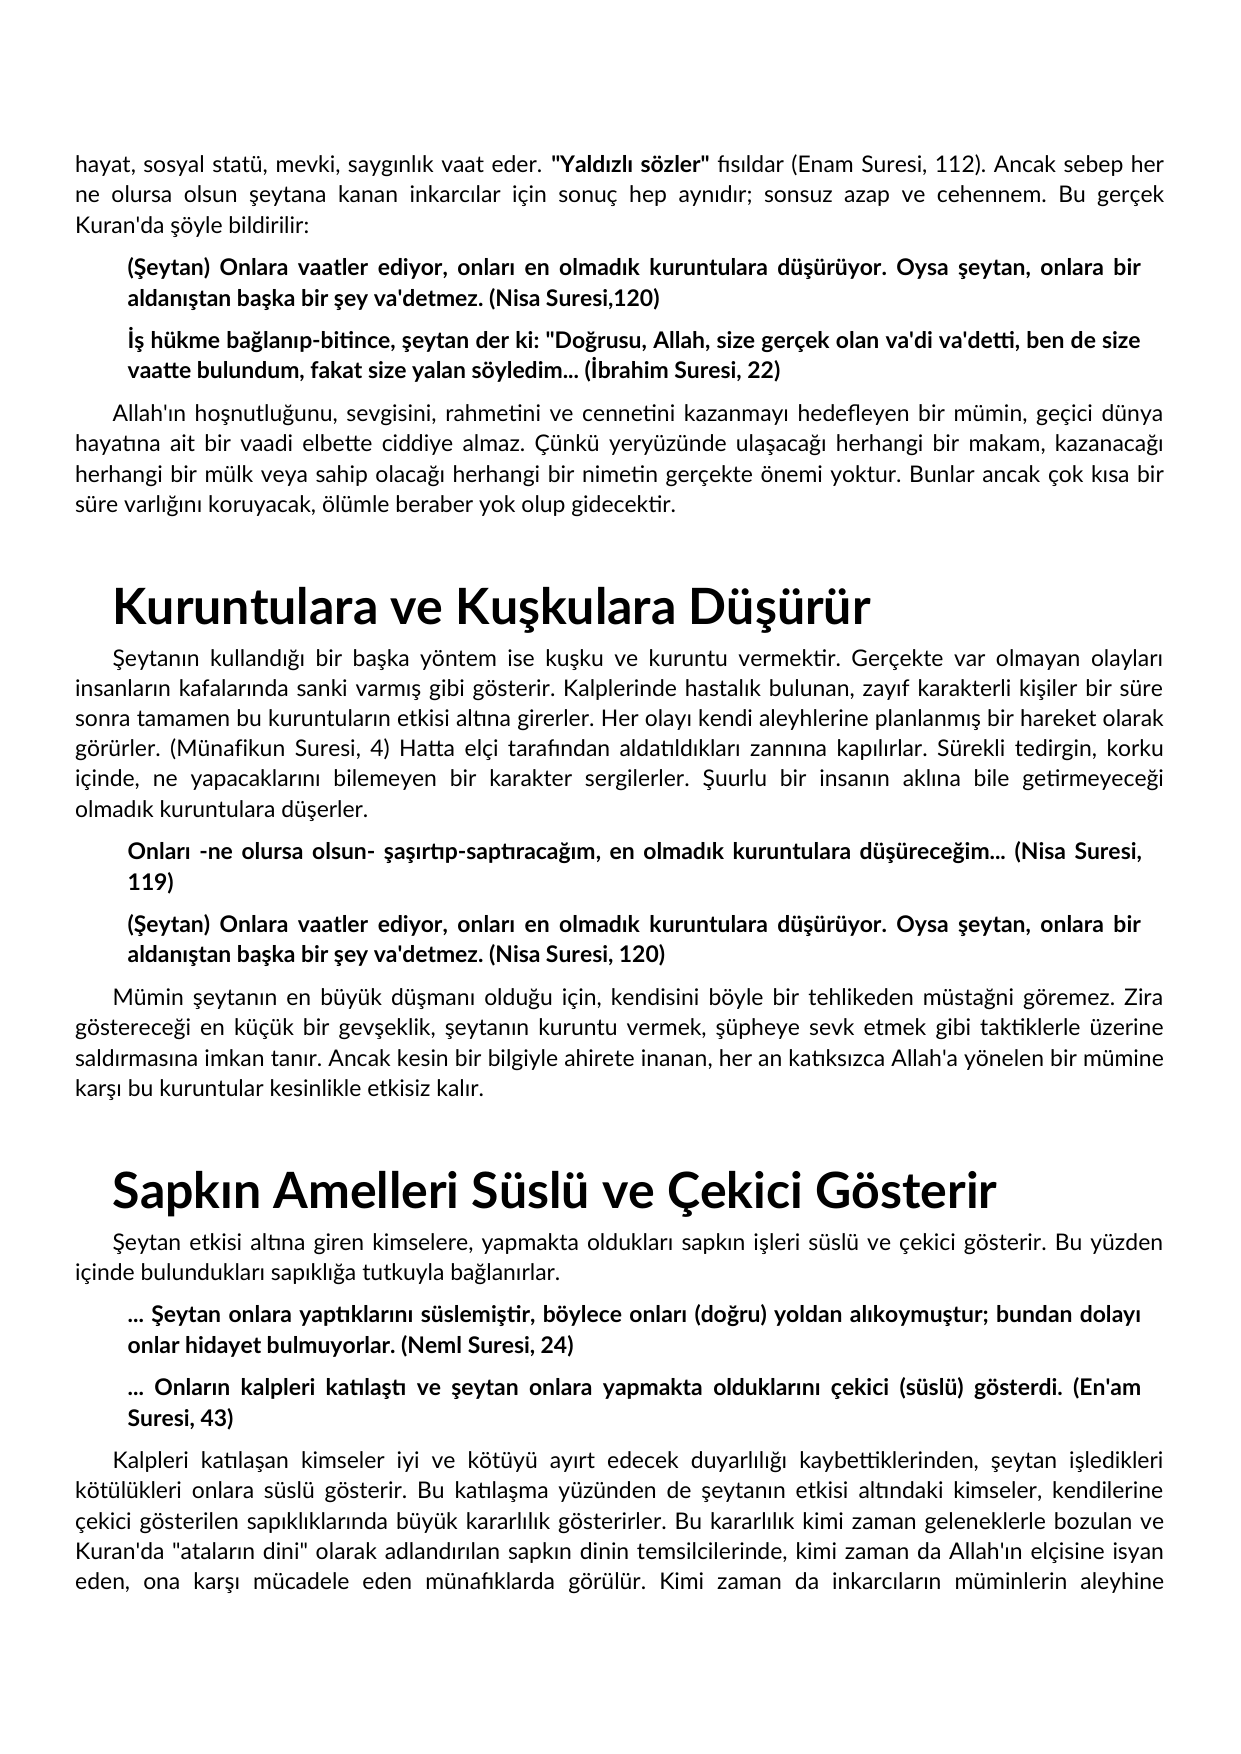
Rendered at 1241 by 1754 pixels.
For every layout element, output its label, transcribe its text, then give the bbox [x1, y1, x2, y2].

text Şeytanın kullandığı bir başka yöntem ise kuşku ve kuruntu vermektir. Gerçekte var olmayan olayları insanların kafalarında sanki varmış gibi gösterir. Kalplerinde hastalık bulunan, zayıf karakterli kişiler bir süre sonra tamamen bu kuruntuların etkisi altına girerler. Her olayı kendi aleyhlerine planlanmış bir hareket olarak görürler. (Münafikun Suresi, 4) Hatta elçi tarafından aldatıldıkları zannına kapılırlar. Sürekli tedirgin, korku içinde, ne yapacaklarını bilemeyen bir karakter sergilerler. Şuurlu bir insanın aklına bile getirmeyeceği olmadık kuruntulara düşerler. [75, 643, 1165, 822]
text Allah'ın hoşnutluğunu, sevgisini, rahmetini ve cennetini kazanmayı hedefleyen bir mümin, geçici dünya hayatına ait bir vaadi elbette ciddiye almaz. Çünkü yeryüzünde ulaşacağı herhangi bir makam, kazanacağı herhangi bir mülk veya sahip olacağı herhangi bir nimetin gerçekte önemi yoktur. Bunlar ancak çok kısa bir süre varlığını koruyacak, ölümle beraber yok olup gidecektir. [75, 399, 1165, 517]
text (Şeytan) Onlara vaatler ediyor, onları en olmadık kuruntulara düşürüyor. Oysa şeytan, onlara bir aldanıştan başka bir şey va'detmez. (Nisa Suresi, 120) [127, 910, 1143, 968]
text Kalpleri katılaşan kimseler iyi ve kötüyü ayırt edecek duyarlılığı kaybettiklerinden, şeytan işledikleri kötülükleri onlara süslü gösterir. Bu katılaşma yüzünden de şeytanın etkisi altındaki kimseler, kendilerine çekici gösterilen sapıklıklarında büyük kararlılık gösterirler. Bu kararlılık kimi zaman geleneklerle bozulan ve Kuran'da "ataların dini" olarak adlandırılan sapkın dinin temsilcilerinde, kimi zaman da Allah'ın elçisine isyan eden, ona karşı mücadele eden münafıklarda görülür. Kimi zaman da inkarcıların müminlerin aleyhine [75, 1446, 1165, 1594]
text ... Şeytan onlara yaptıklarını süslemiştir, böylece onları (doğru) yoldan alıkoymuştur; bundan dolayı onlar hidayet bulmuyorlar. (Neml Suresi, 24) [127, 1300, 1143, 1358]
text Onları -ne olursa olsun- şaşırtıp-saptıracağım, en olmadık kuruntulara düşüreceğim... (Nisa Suresi, 119) [127, 837, 1143, 895]
text Mümin şeytanın en büyük düşmanı olduğu için, kendisini böyle bir tehlikeden müstağni göremez. Zira göstereceği en küçük bir gevşeklik, şeytanın kuruntu vermek, şüpheye sevk etmek gibi taktiklerle üzerine saldırmasına imkan tanır. Ancak kesin bir bilgiyle ahirete inanan, her an katıksızca Allah'a yönelen bir mümine karşı bu kuruntular kesinlikle etkisiz kalır. [75, 983, 1165, 1101]
text İş hükme bağlanıp-bitince, şeytan der ki: "Doğrusu, Allah, size gerçek olan va'di va'detti, ben de size vaatte bulundum, fakat size yalan söyledim... (İbrahim Suresi, 22) [127, 326, 1143, 384]
text (Şeytan) Onlara vaatler ediyor, onları en olmadık kuruntulara düşürüyor. Oysa şeytan, onlara bir aldanıştan başka bir şey va'detmez. (Nisa Suresi,120) [127, 253, 1143, 311]
subtitle Sapkın Amelleri Süslü ve Çekici Gösterir [112, 1159, 1165, 1219]
text ... Onların kalpleri katılaştı ve şeytan onlara yapmakta olduklarını çekici (süslü) gösterdi. (En'am Suresi, 43) [127, 1373, 1143, 1431]
text Şeytan etkisi altına giren kimselere, yapmakta oldukları sapkın işleri süslü ve çekici gösterir. Bu yüzden içinde bulundukları sapıklığa tutkuyla bağlanırlar. [75, 1227, 1165, 1285]
subtitle Kuruntulara ve Kuşkulara Düşürür [112, 575, 1165, 635]
text hayat, sosyal statü, mevki, saygınlık vaat eder. "Yaldızlı sözler" fısıldar (Enam Suresi, 112). Ancak sebep her ne olursa olsun şeytana kanan inkarcılar için sonuç hep aynıdır; sonsuz azap ve cehennem. Bu gerçek Kuran'da şöyle bildirilir: [75, 150, 1165, 238]
